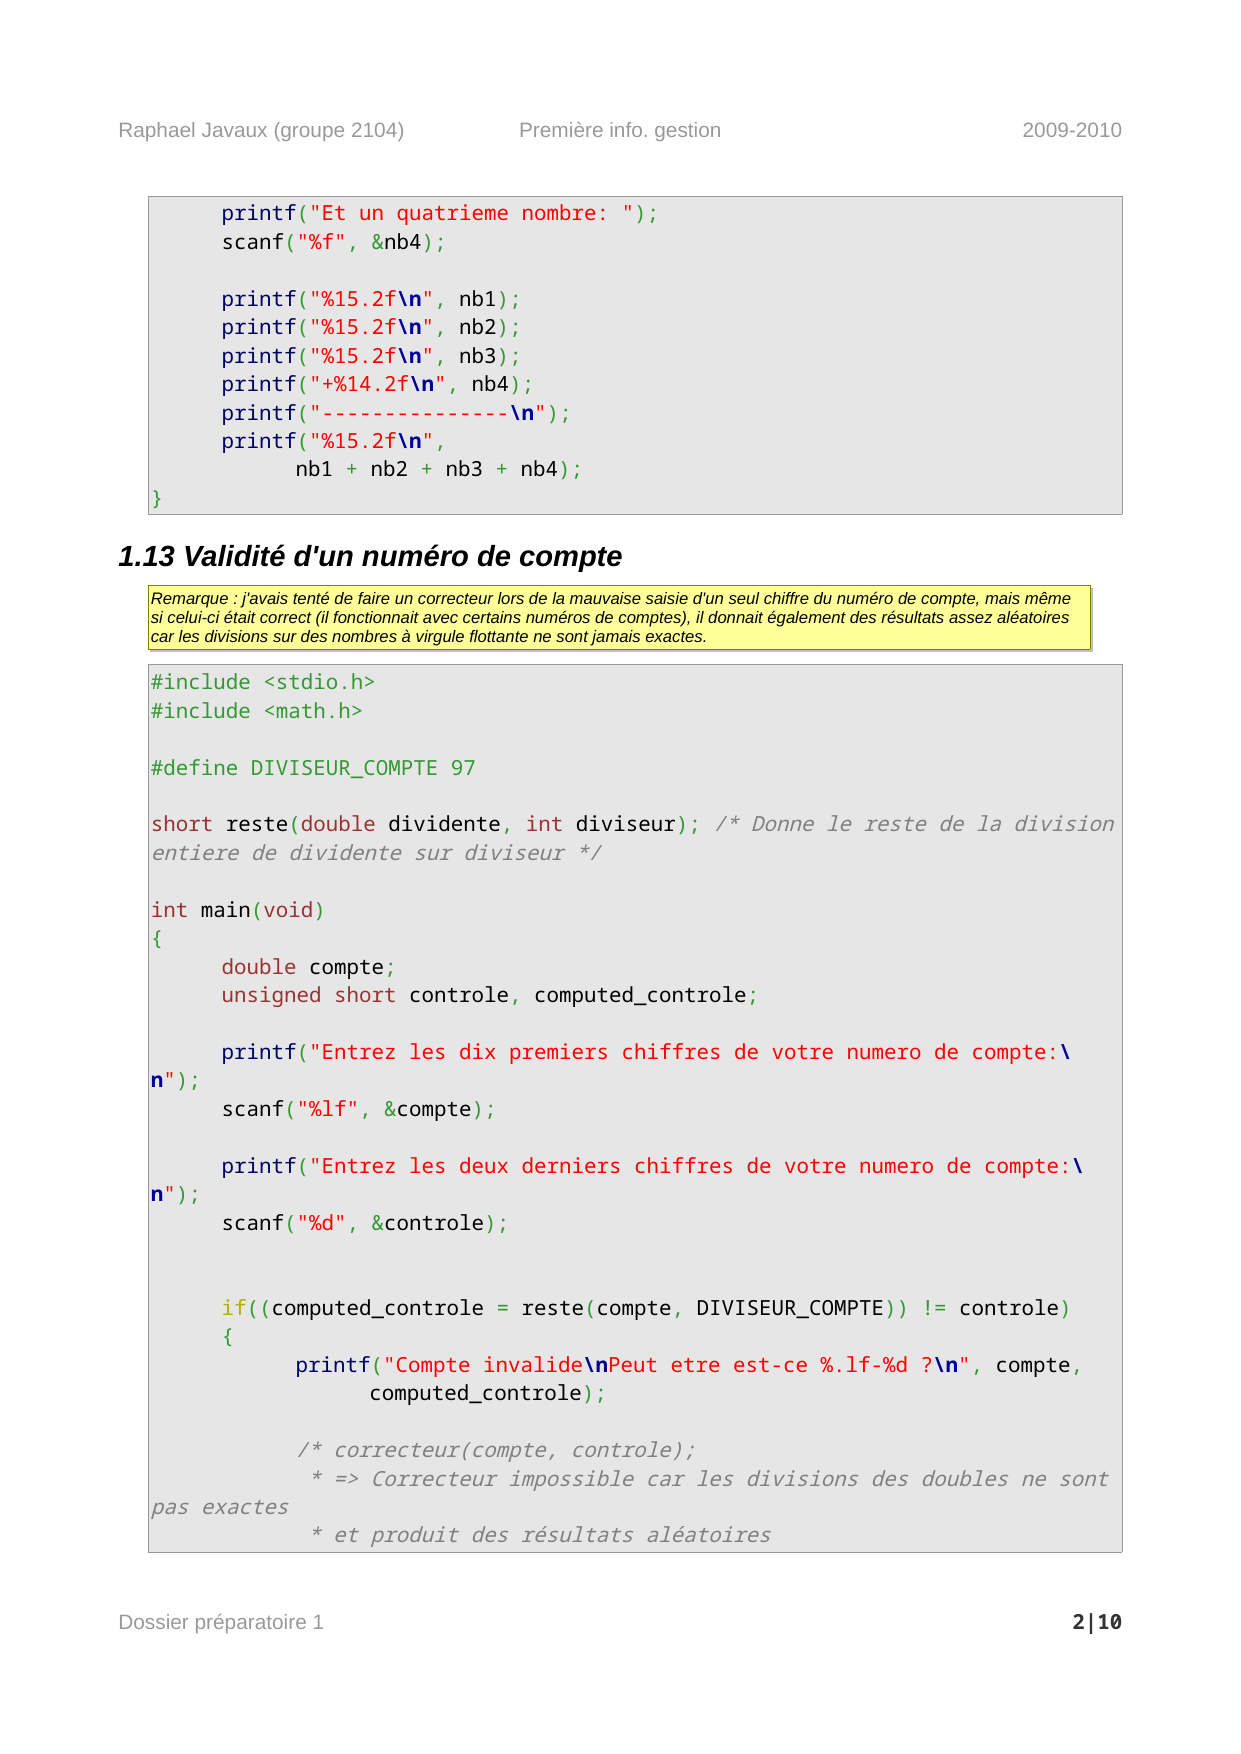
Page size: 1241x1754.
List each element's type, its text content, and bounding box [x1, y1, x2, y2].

text if((computed_controle = reste(compte, DIVISEUR_COMPTE)) != controle) [149, 1290, 1122, 1318]
text } [149, 480, 1122, 514]
text #define DIVISEUR_COMPTE 97 [149, 750, 1122, 778]
text { [149, 1318, 1122, 1347]
text * => Correcteur impossible car les divisions des doubles ne sont pas exactes [149, 1461, 1122, 1517]
text double compte; [149, 949, 1122, 977]
text #include <stdio.h> [149, 665, 1122, 693]
text printf("Entrez les deux derniers chiffres de votre numero de compte:\n"); [149, 1148, 1122, 1205]
text printf("%15.2f\n", nb3); [149, 338, 1122, 366]
text unsigned short controle, computed_controle; [149, 977, 1122, 1006]
text #include <math.h> [149, 693, 1122, 721]
text printf("Entrez les dix premiers chiffres de votre numero de compte:\n"); [149, 1034, 1122, 1091]
text printf("Et un quatrieme nombre: "); [149, 197, 1122, 224]
text nb1 + nb2 + nb3 + nb4); [149, 451, 1122, 480]
text * et produit des résultats aléatoires [149, 1517, 1122, 1552]
subtitle 1.13 Validité d'un numéro de compte [118, 539, 1122, 573]
text Remarque : j'avais tenté de faire un correcteur lors de la mauvaise saisie d'un seul chiffre du numéro de compte, mais même si celui-ci était correct (il fonctionnait avec certains numéros de comptes), il donnait également des résultats assez aléatoires car les divisions sur des nombres à virgule flottante ne sont jamais exactes. [149, 586, 1090, 649]
text scanf("%lf", &compte); [149, 1091, 1122, 1119]
text printf("%15.2f\n", [149, 423, 1122, 451]
text /* correcteur(compte, controle); [149, 1432, 1122, 1461]
text computed_controle); [149, 1375, 1122, 1404]
text scanf("%d", &controle); [149, 1205, 1122, 1233]
text short reste(double dividente, int diviseur); /* Donne le reste de la division entiere de dividente sur diviseur */ [149, 807, 1122, 863]
text printf("+%14.2f\n", nb4); [149, 366, 1122, 394]
text int main(void) [149, 892, 1122, 920]
text { [149, 920, 1122, 949]
text printf("%15.2f\n", nb2); [149, 309, 1122, 338]
text printf("%15.2f\n", nb1); [149, 281, 1122, 309]
text printf("Compte invalide\nPeut etre est-ce %.lf-%d ?\n", compte, [149, 1347, 1122, 1375]
text printf("---------------\n"); [149, 394, 1122, 423]
text scanf("%f", &nb4); [149, 224, 1122, 252]
